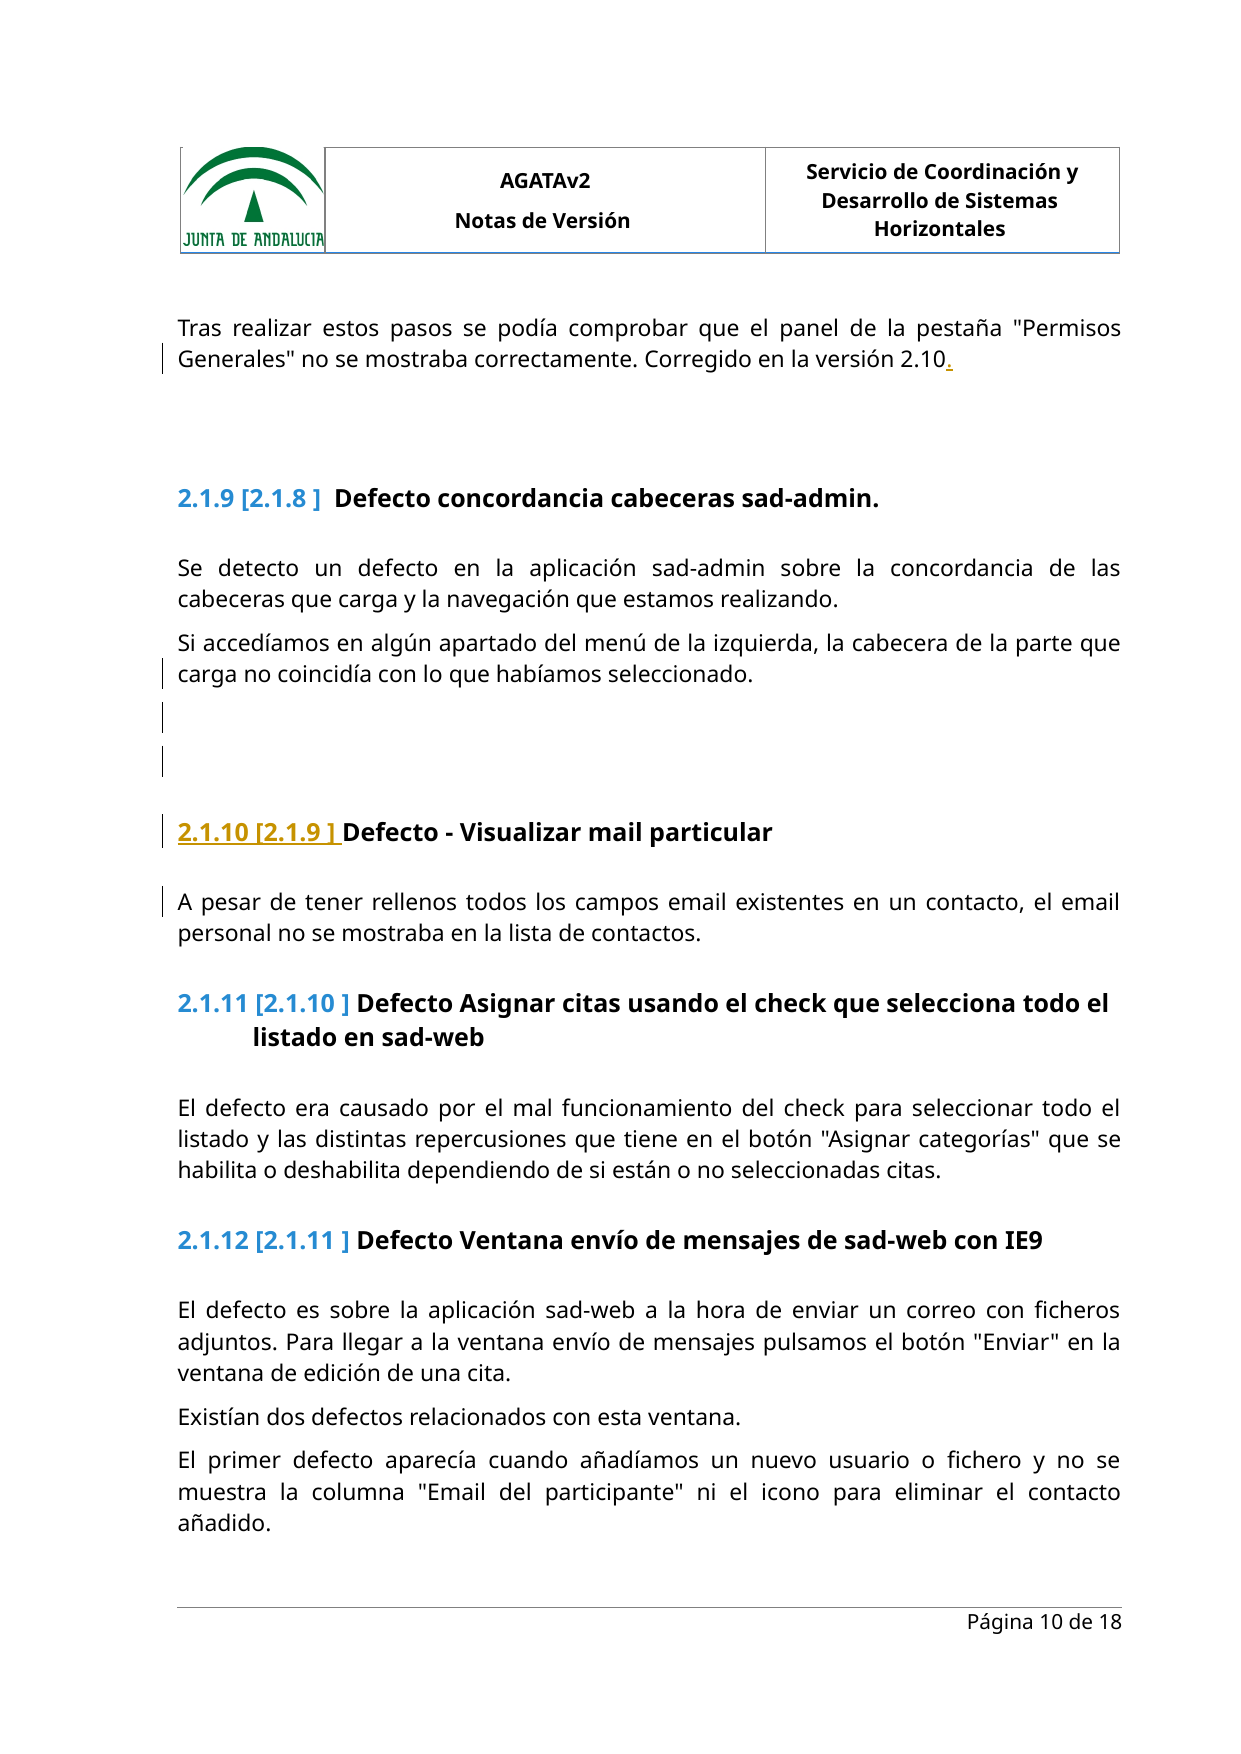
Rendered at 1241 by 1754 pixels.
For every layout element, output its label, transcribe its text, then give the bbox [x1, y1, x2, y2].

text Existían dos defectos relacionados con esta ventana. [177, 1401, 1122, 1432]
text [177, 746, 1122, 777]
text El defecto era causado por el mal funcionamiento del check para seleccionar todo el listado y las distintas repercusiones que tiene en el botón "Asignar categorías" que se habilita o deshabilita dependiendo de si están o no seleccionadas citas. [177, 1091, 1122, 1185]
subtitle Defecto Asignar citas usando el check que selecciona todo el listado en sad-web [177, 986, 1122, 1054]
text El primer defecto aparecía cuando añadíamos un nuevo usuario o fichero y no se muestra la columna "Email del participante" ni el icono para eliminar el contacto añadido. [177, 1444, 1122, 1538]
subtitle Defecto - Visualizar mail particular [177, 814, 1122, 848]
text Tras realizar estos pasos se podía comprobar que el panel de la pestaña "Permisos Generales" no se mostraba correctamente. Corregido en la versión 2.10. [177, 311, 1122, 374]
subtitle Defecto concordancia cabeceras sad-admin. [177, 480, 1122, 514]
text Si accedíamos en algún apartado del menú de la izquierda, la cabecera de la parte que carga no coincidía con lo que habíamos seleccionado. [177, 627, 1122, 689]
picture [183, 147, 324, 246]
text Se detecto un defecto en la aplicación sad-admin sobre la concordancia de las cabeceras que carga y la navegación que estamos realizando. [177, 552, 1122, 614]
subtitle Defecto Ventana envío de mensajes de sad-web con IE9 [177, 1223, 1122, 1257]
text El defecto es sobre la aplicación sad-web a la hora de enviar un correo con ficheros adjuntos. Para llegar a la ventana envío de mensajes pulsamos el botón "Enviar" en la ventana de edición de una cita. [177, 1294, 1122, 1388]
text A pesar de tener rellenos todos los campos email existentes en un contacto, el email personal no se mostraba en la lista de contactos. [177, 886, 1122, 948]
